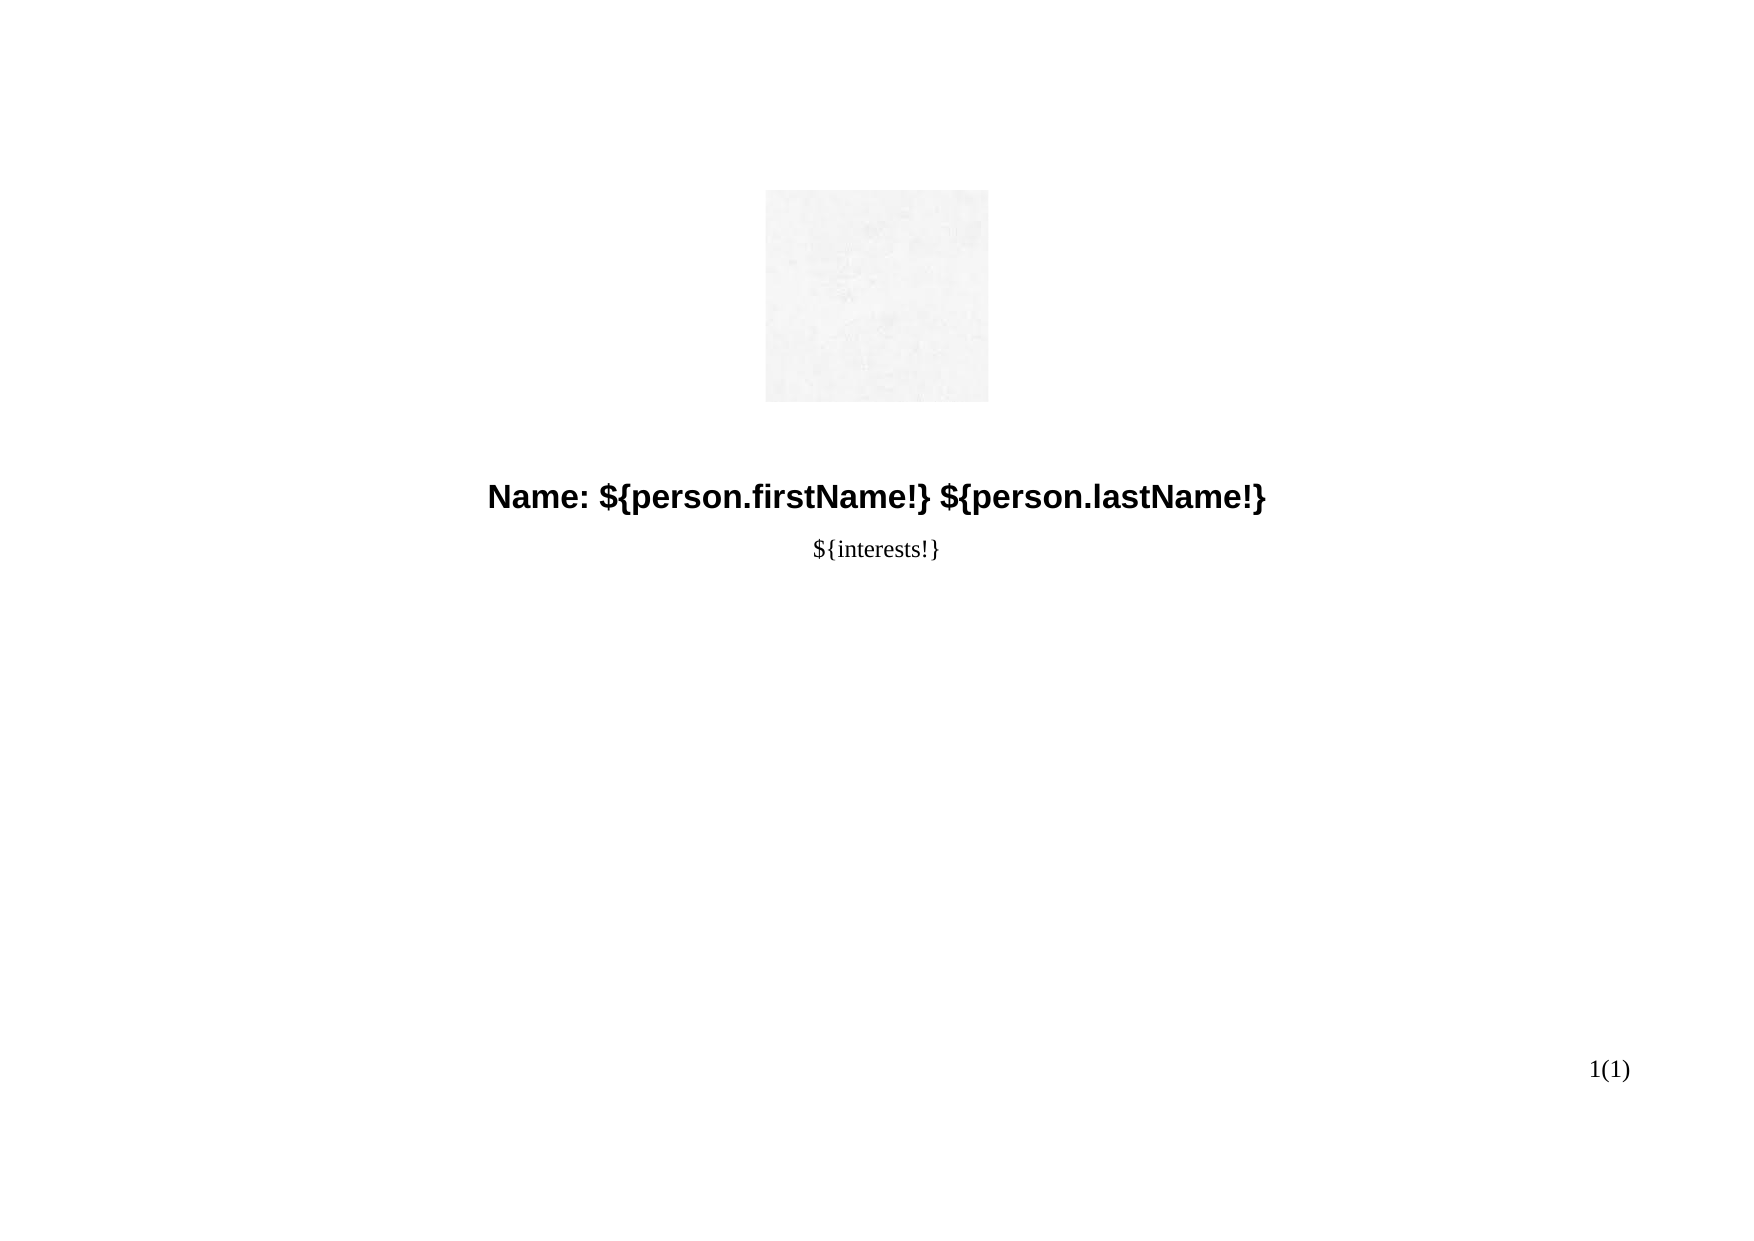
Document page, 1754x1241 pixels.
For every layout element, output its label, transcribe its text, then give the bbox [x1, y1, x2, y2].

table_header ${interests!} [119, 530, 1636, 581]
subtitle Name: ${person.firstName!} ${person.lastName!} [118, 477, 1636, 516]
picture [765, 190, 989, 402]
